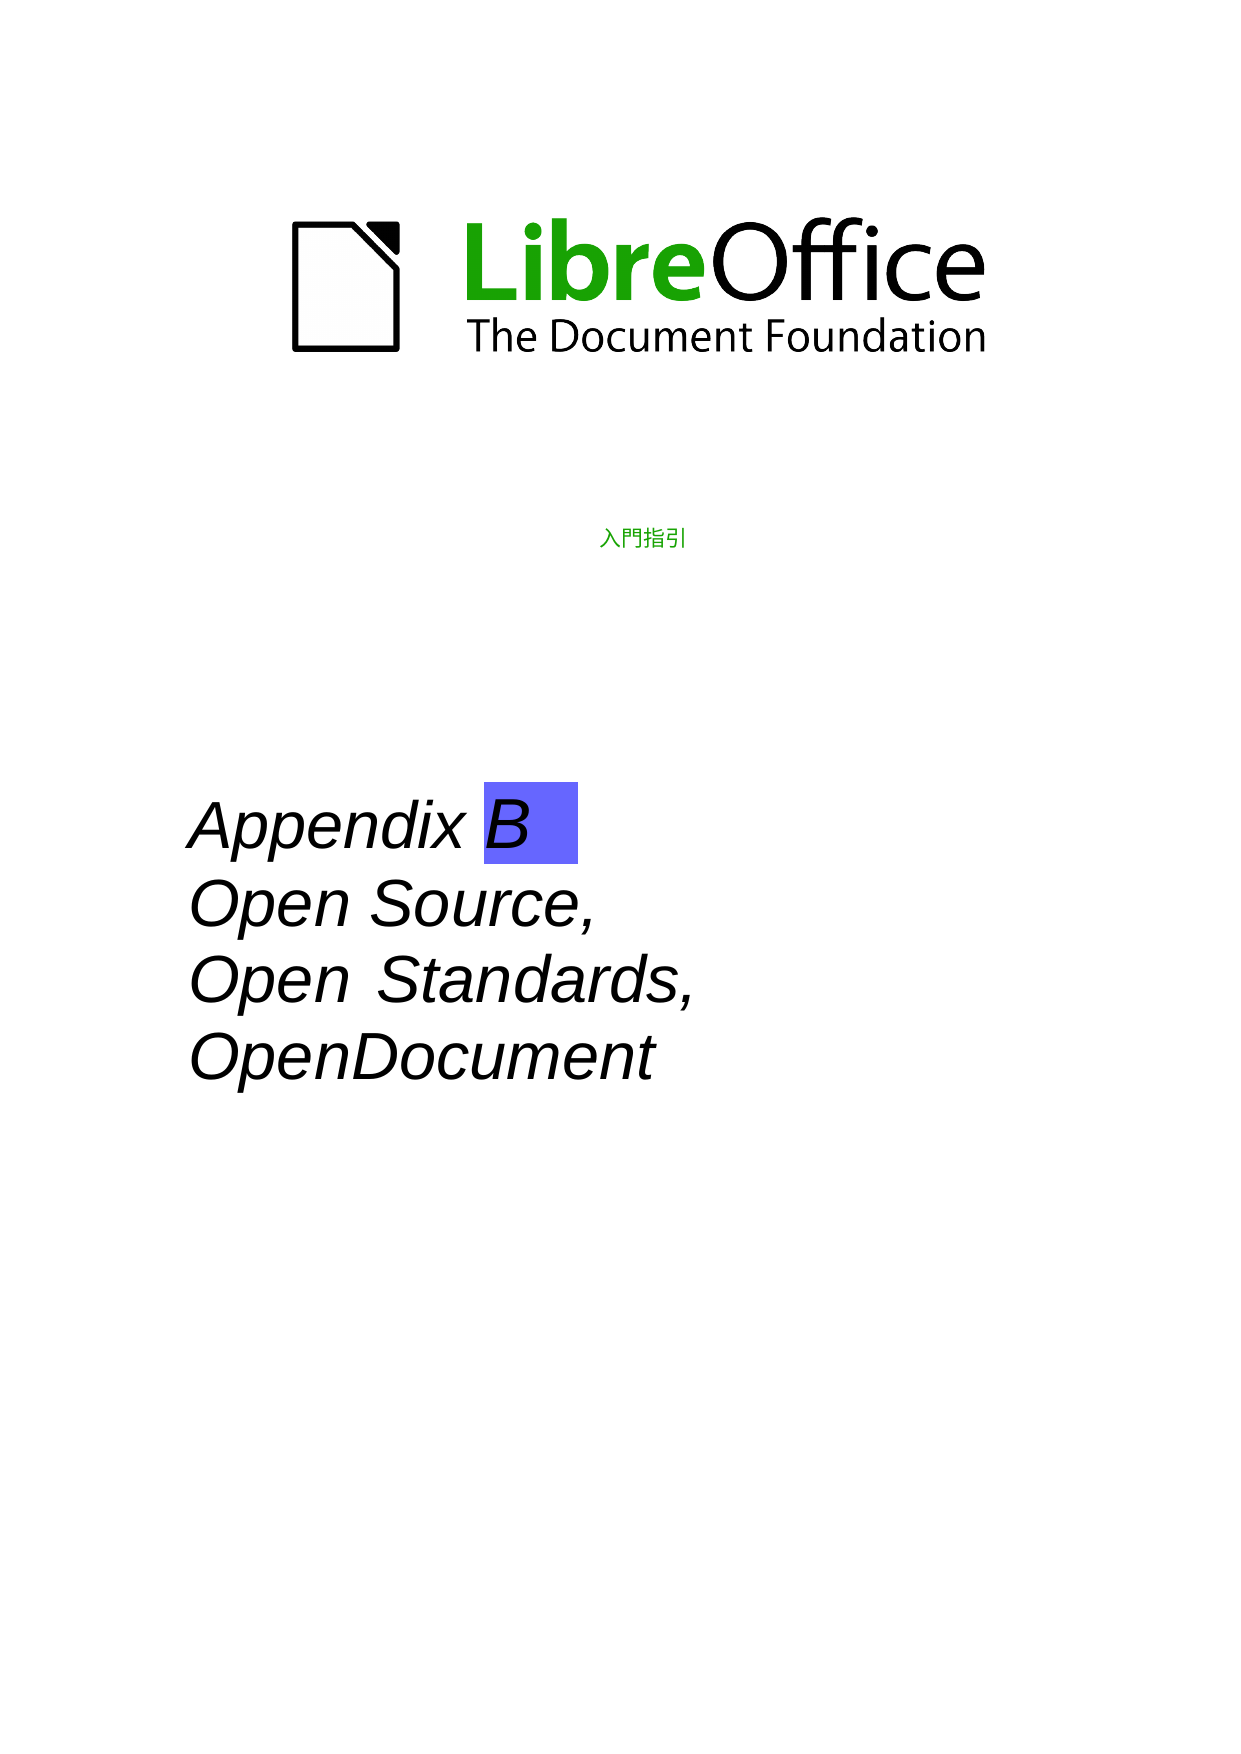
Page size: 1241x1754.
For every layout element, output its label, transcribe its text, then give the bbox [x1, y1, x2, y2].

subtitle Appendix B Open Source, Open Standards, OpenDocument [188, 782, 1098, 1094]
picture [250, 186, 1035, 387]
text 入門指引 [188, 526, 1098, 551]
